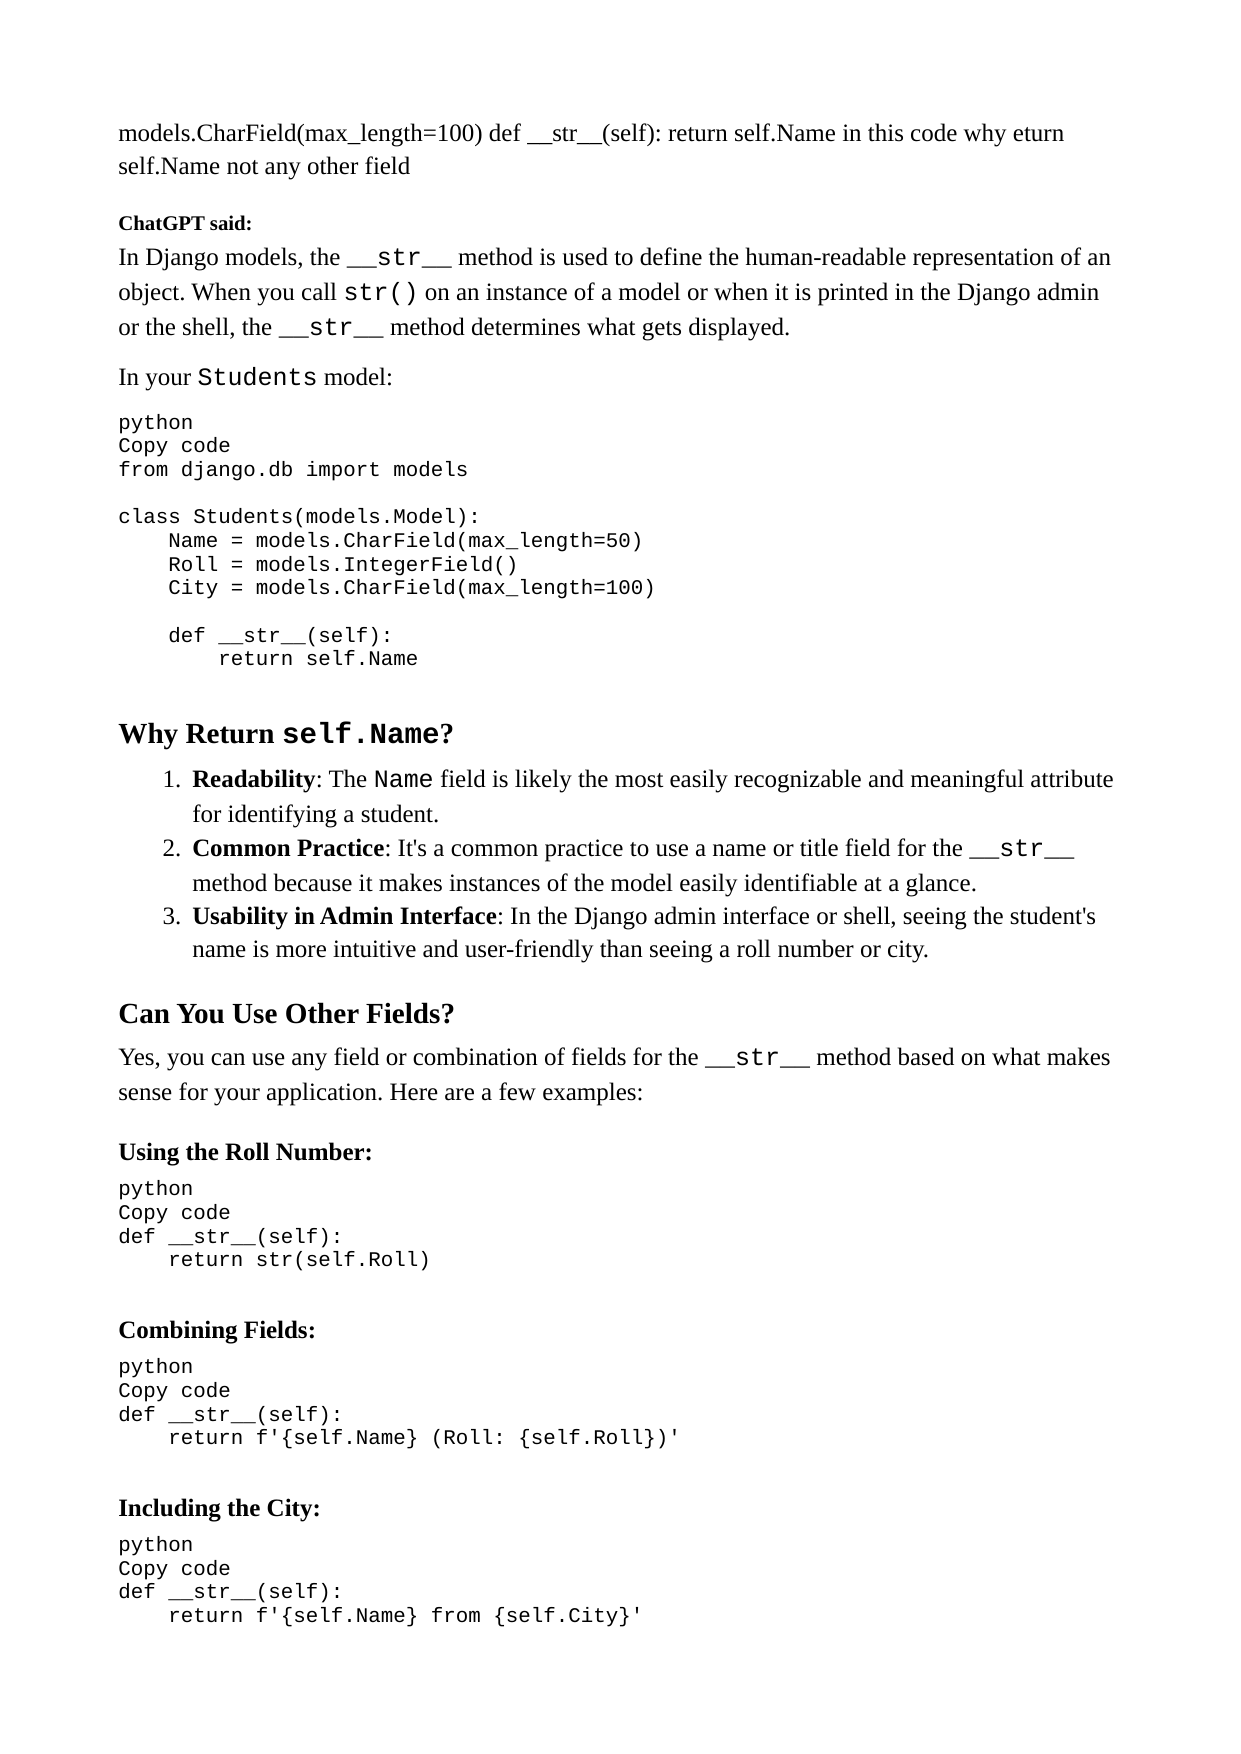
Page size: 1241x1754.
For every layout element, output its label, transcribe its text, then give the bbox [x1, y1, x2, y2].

text python [118, 1356, 1122, 1380]
text python [118, 1534, 1122, 1558]
text Copy code [118, 1558, 1122, 1581]
subtitle Using the Roll Number: [118, 1137, 1122, 1166]
text return self.Name [118, 648, 1122, 672]
text City = models.CharField(max_length=100) [118, 577, 1122, 601]
text def __str__(self): [118, 1581, 1122, 1605]
text def __str__(self): [118, 624, 1122, 648]
list Common Practice: It's a common practice to use a name or title field for the __str__ method because it makes instances of the model easily identifiable at a glance. [162, 833, 1122, 896]
text def __str__(self): [118, 1403, 1122, 1427]
text Copy code [118, 1202, 1122, 1226]
subtitle Why Return self.Name? [118, 716, 1122, 752]
text In Django models, the __str__ method is used to define the human-readable representation of an object. When you call str() on an instance of a model or when it is printed in the Django admin or the shell, the __str__ method determines what gets displayed. [118, 242, 1122, 343]
text Copy code [118, 1380, 1122, 1403]
text Yes, you can use any field or combination of fields for the __str__ method based on what makes sense for your application. Here are a few examples: [118, 1042, 1122, 1106]
text class Students(models.Model): [118, 506, 1122, 530]
text In your Students model: [118, 362, 1122, 393]
text Roll = models.IntegerField() [118, 554, 1122, 577]
text Copy code [118, 435, 1122, 459]
text return f'{self.Name} from {self.City}' [118, 1605, 1122, 1629]
subtitle Can You Use Other Fields? [118, 996, 1122, 1029]
text def __str__(self): [118, 1226, 1122, 1249]
subtitle Combining Fields: [118, 1315, 1122, 1344]
subtitle ChatGPT said: [118, 211, 1122, 235]
text Name = models.CharField(max_length=50) [118, 530, 1122, 554]
text from django.db import models [118, 459, 1122, 483]
subtitle Including the City: [118, 1493, 1122, 1522]
text python [118, 1178, 1122, 1202]
text return f'{self.Name} (Roll: {self.Roll})' [118, 1427, 1122, 1451]
text python [118, 412, 1122, 435]
list Usability in Admin Interface: In the Django admin interface or shell, seeing the student's name is more intuitive and user-friendly than seeing a roll number or city. [162, 901, 1122, 962]
text return str(self.Roll) [118, 1249, 1122, 1273]
list Readability: The Name field is likely the most easily recognizable and meaningful attribute for identifying a student. [162, 764, 1122, 828]
text models.CharField(max_length=100) def __str__(self): return self.Name in this code why eturn self.Name not any other field [118, 118, 1122, 180]
